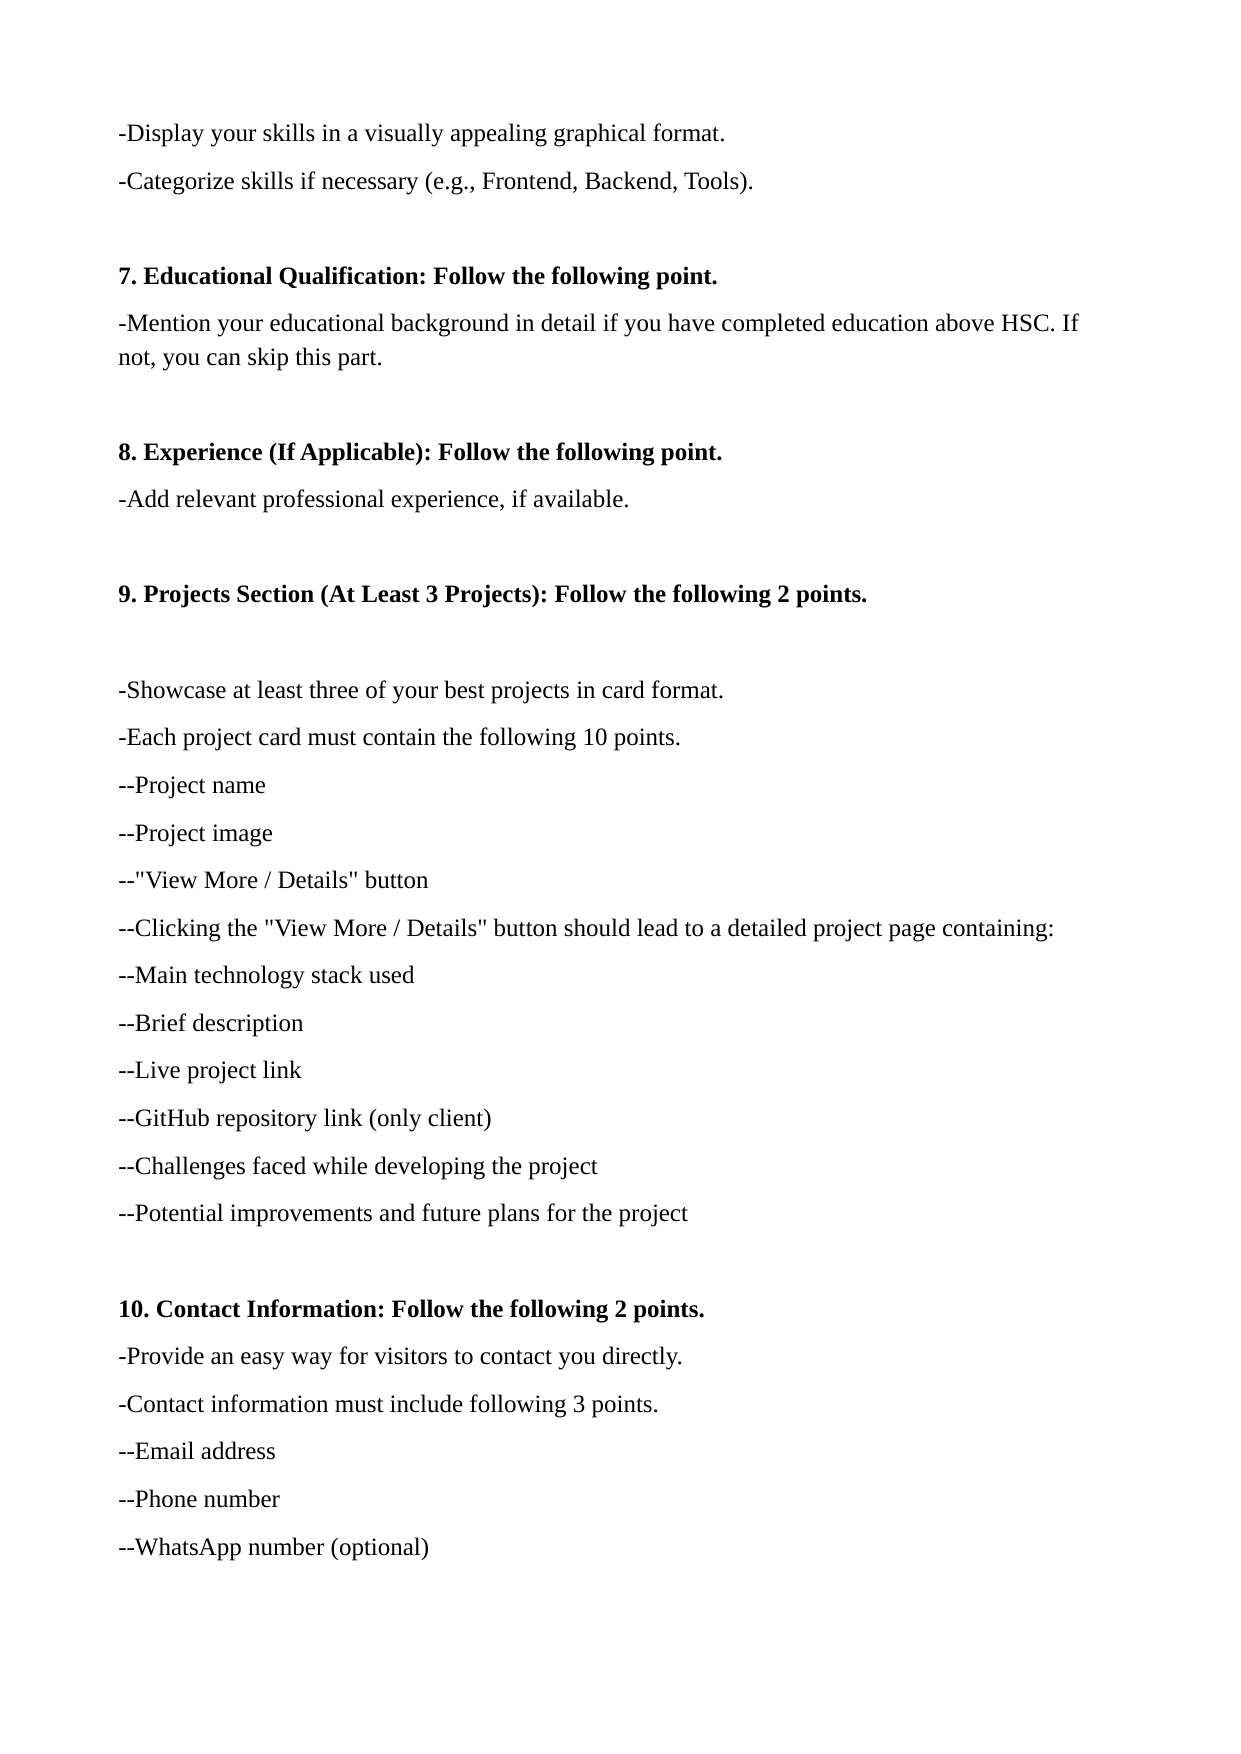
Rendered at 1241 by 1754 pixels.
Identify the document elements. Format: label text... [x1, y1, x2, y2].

text 10. Contact Information: Follow the following 2 points. [118, 1294, 1122, 1322]
text 7. Educational Qualification: Follow the following point. [118, 261, 1122, 290]
text --GitHub repository link (only client) [118, 1103, 1122, 1132]
text -Each project card must contain the following 10 points. [118, 722, 1122, 751]
text --Clicking the "View More / Details" button should lead to a detailed project page containing: [118, 913, 1122, 942]
text -Mention your educational background in detail if you have completed education above HSC. If not, you can skip this part. [118, 308, 1122, 370]
text --Potential improvements and future plans for the project [118, 1198, 1122, 1227]
text 9. Projects Section (At Least 3 Projects): Follow the following 2 points. [118, 579, 1122, 608]
text --Project image [118, 818, 1122, 846]
text --Brief description [118, 1008, 1122, 1037]
text -Provide an easy way for visitors to contact you directly. [118, 1341, 1122, 1370]
text --Project name [118, 770, 1122, 799]
text --Main technology stack used [118, 960, 1122, 989]
text -Display your skills in a visually appealing graphical format. [118, 118, 1122, 147]
text -Showcase at least three of your best projects in card format. [118, 675, 1122, 703]
text --"View More / Details" button [118, 865, 1122, 894]
text --Live project link [118, 1056, 1122, 1084]
text --WhatsApp number (optional) [118, 1532, 1122, 1560]
text -Contact information must include following 3 points. [118, 1389, 1122, 1418]
text -Add relevant professional experience, if available. [118, 484, 1122, 513]
text --Challenges faced while developing the project [118, 1151, 1122, 1179]
text -Categorize skills if necessary (e.g., Frontend, Backend, Tools). [118, 166, 1122, 194]
text 8. Experience (If Applicable): Follow the following point. [118, 437, 1122, 466]
text --Phone number [118, 1484, 1122, 1513]
text --Email address [118, 1436, 1122, 1465]
